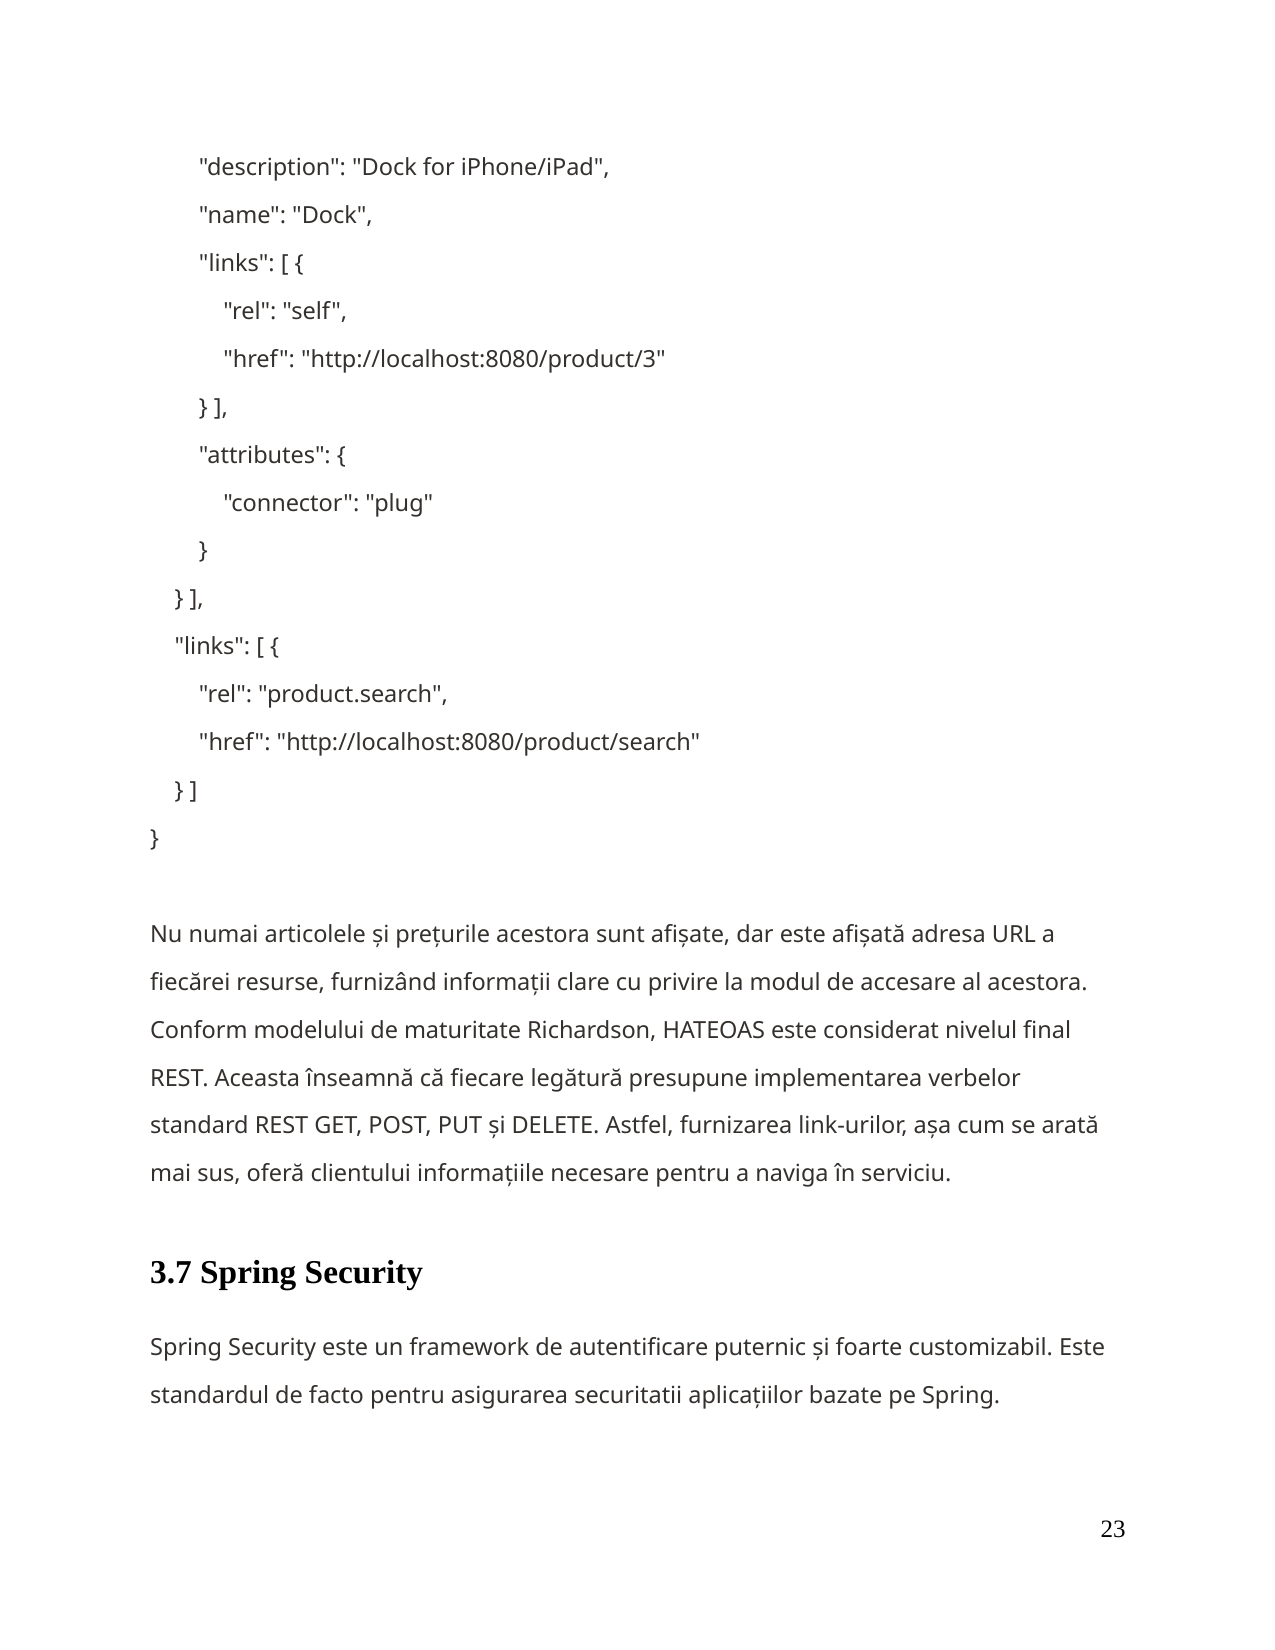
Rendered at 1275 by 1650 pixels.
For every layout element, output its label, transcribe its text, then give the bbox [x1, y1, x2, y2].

text Nu numai articolele și prețurile acestora sunt afișate, dar este afișată adresa URL a fiecărei resurse, furnizând informații clare cu privire la modul de accesare al acestora. Conform modelului de maturitate Richardson, HATEOAS este considerat nivelul final REST. Aceasta înseamnă că fiecare legătură presupune implementarea verbelor standard REST GET, POST, PUT și DELETE. Astfel, furnizarea link-urilor, așa cum se arată mai sus, oferă clientului informațiile necesare pentru a naviga în serviciu. [150, 917, 1125, 1189]
subtitle 3.7 Spring Security [150, 1253, 1125, 1291]
text } ], [150, 390, 1125, 422]
text Spring Security este un framework de autentificare puternic și foarte customizabil. Este standardul de facto pentru asigurarea securitatii aplicațiilor bazate pe Spring. [150, 1330, 1125, 1410]
text "name": "Dock", [150, 198, 1125, 230]
text "rel": "product.search", [150, 678, 1125, 709]
text "href": "http://localhost:8080/product/3" [150, 342, 1125, 374]
text "links": [ { [150, 246, 1125, 278]
text } ], [150, 582, 1125, 614]
text "links": [ { [150, 630, 1125, 662]
text "href": "http://localhost:8080/product/search" [150, 726, 1125, 757]
text } [150, 534, 1125, 566]
text "connector": "plug" [150, 486, 1125, 518]
text "description": "Dock for iPhone/iPad", [150, 151, 1125, 182]
text } [150, 821, 1125, 853]
text } ] [150, 773, 1125, 805]
text "attributes": { [150, 438, 1125, 470]
text "rel": "self", [150, 294, 1125, 326]
